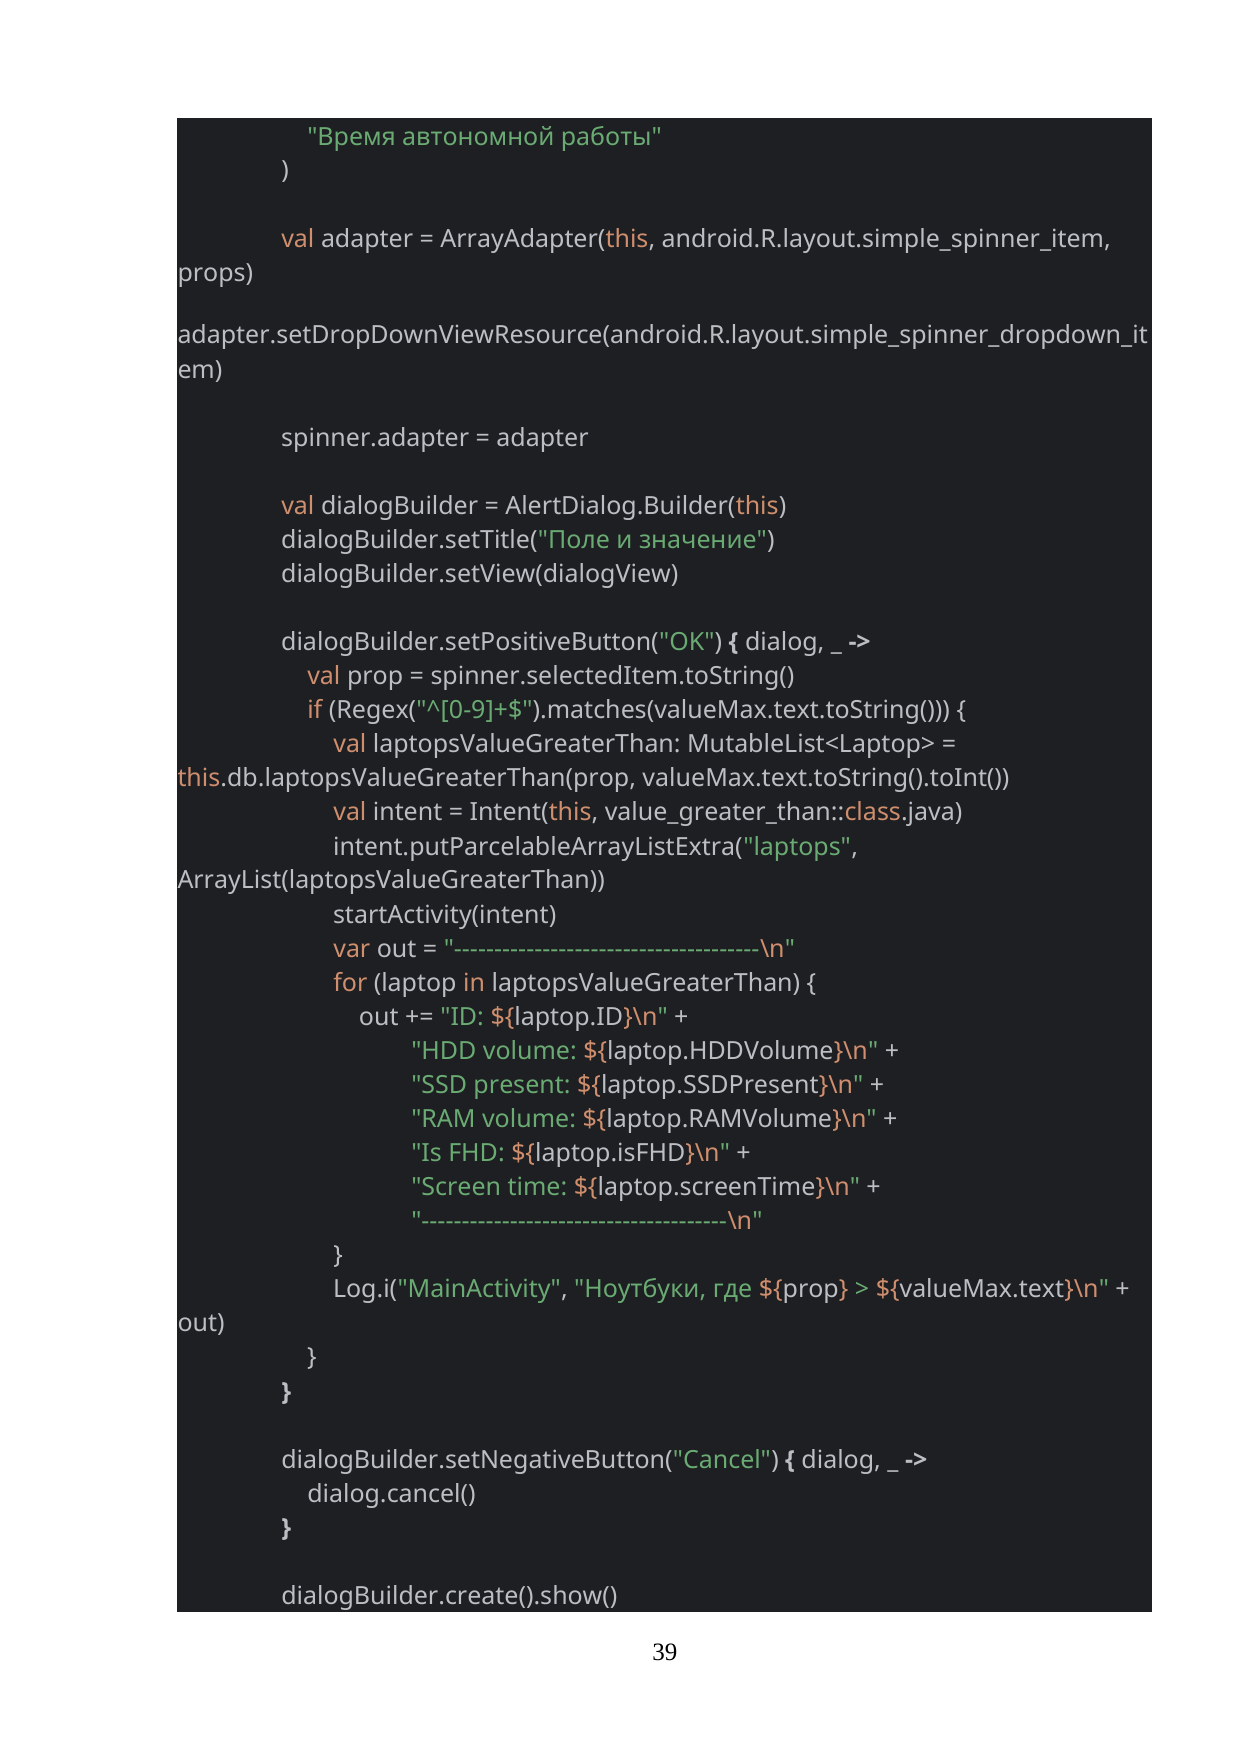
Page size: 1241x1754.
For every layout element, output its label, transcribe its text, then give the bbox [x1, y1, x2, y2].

text "Время автономной работы" ) val adapter = ArrayAdapter(this, android.R.layout.simple_spinner_item, props) adapter.setDropDownViewResource(android.R.layout.simple_spinner_dropdown_item) spinner.adapter = adapter val dialogBuilder = AlertDialog.Builder(this) dialogBuilder.setTitle("Поле и значение") dialogBuilder.setView(dialogView) dialogBuilder.setPositiveButton("OK") { dialog, _ -> val prop = spinner.selectedItem.toString() if (Regex("^[0-9]+$").matches(valueMax.text.toString())) { val laptopsValueGreaterThan: MutableList<Laptop> = this.db.laptopsValueGreaterThan(prop, valueMax.text.toString().toInt()) val intent = Intent(this, value_greater_than::class.java) intent.putParcelableArrayListExtra("laptops", ArrayList(laptopsValueGreaterThan)) startActivity(intent) var out = "--------------------------------------\n" for (laptop in laptopsValueGreaterThan) { out += "ID: ${laptop.ID}\n" + "HDD volume: ${laptop.HDDVolume}\n" + "SSD present: ${laptop.SSDPresent}\n" + "RAM volume: ${laptop.RAMVolume}\n" + "Is FHD: ${laptop.isFHD}\n" + "Screen time: ${laptop.screenTime}\n" + "--------------------------------------\n" } Log.i("MainActivity", "Ноутбуки, где ${prop} > ${valueMax.text}\n" + out) } } dialogBuilder.setNegativeButton("Cancel") { dialog, _ -> dialog.cancel() } dialogBuilder.create().show() [177, 118, 1152, 1612]
